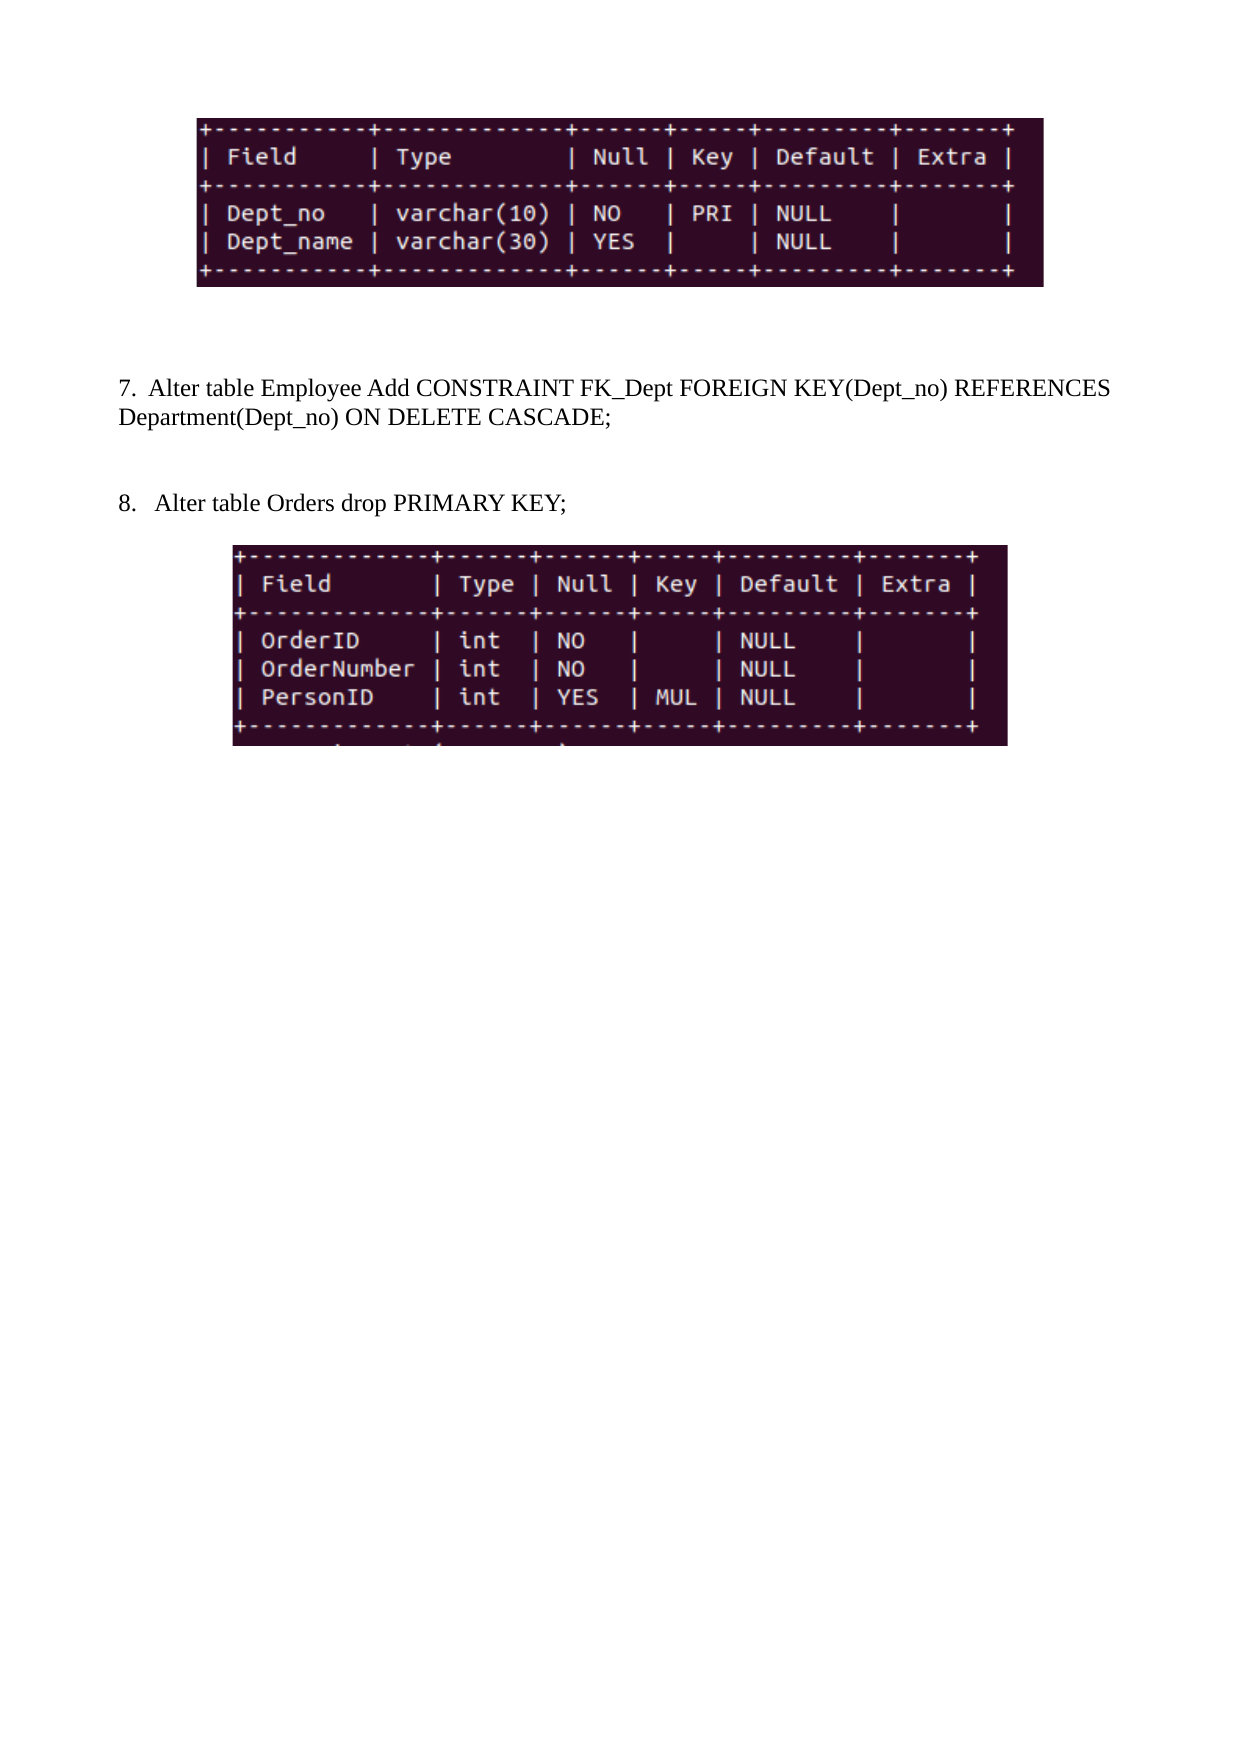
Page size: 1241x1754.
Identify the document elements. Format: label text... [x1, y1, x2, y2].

text 8. Alter table Orders drop PRIMARY KEY; [118, 488, 1122, 517]
text 7. Alter table Employee Add CONSTRAINT FK_Dept FOREIGN KEY(Dept_no) REFERENCES Department(Dept_no) ON DELETE CASCADE; [118, 373, 1122, 431]
picture [196, 118, 1044, 287]
picture [232, 545, 1008, 746]
